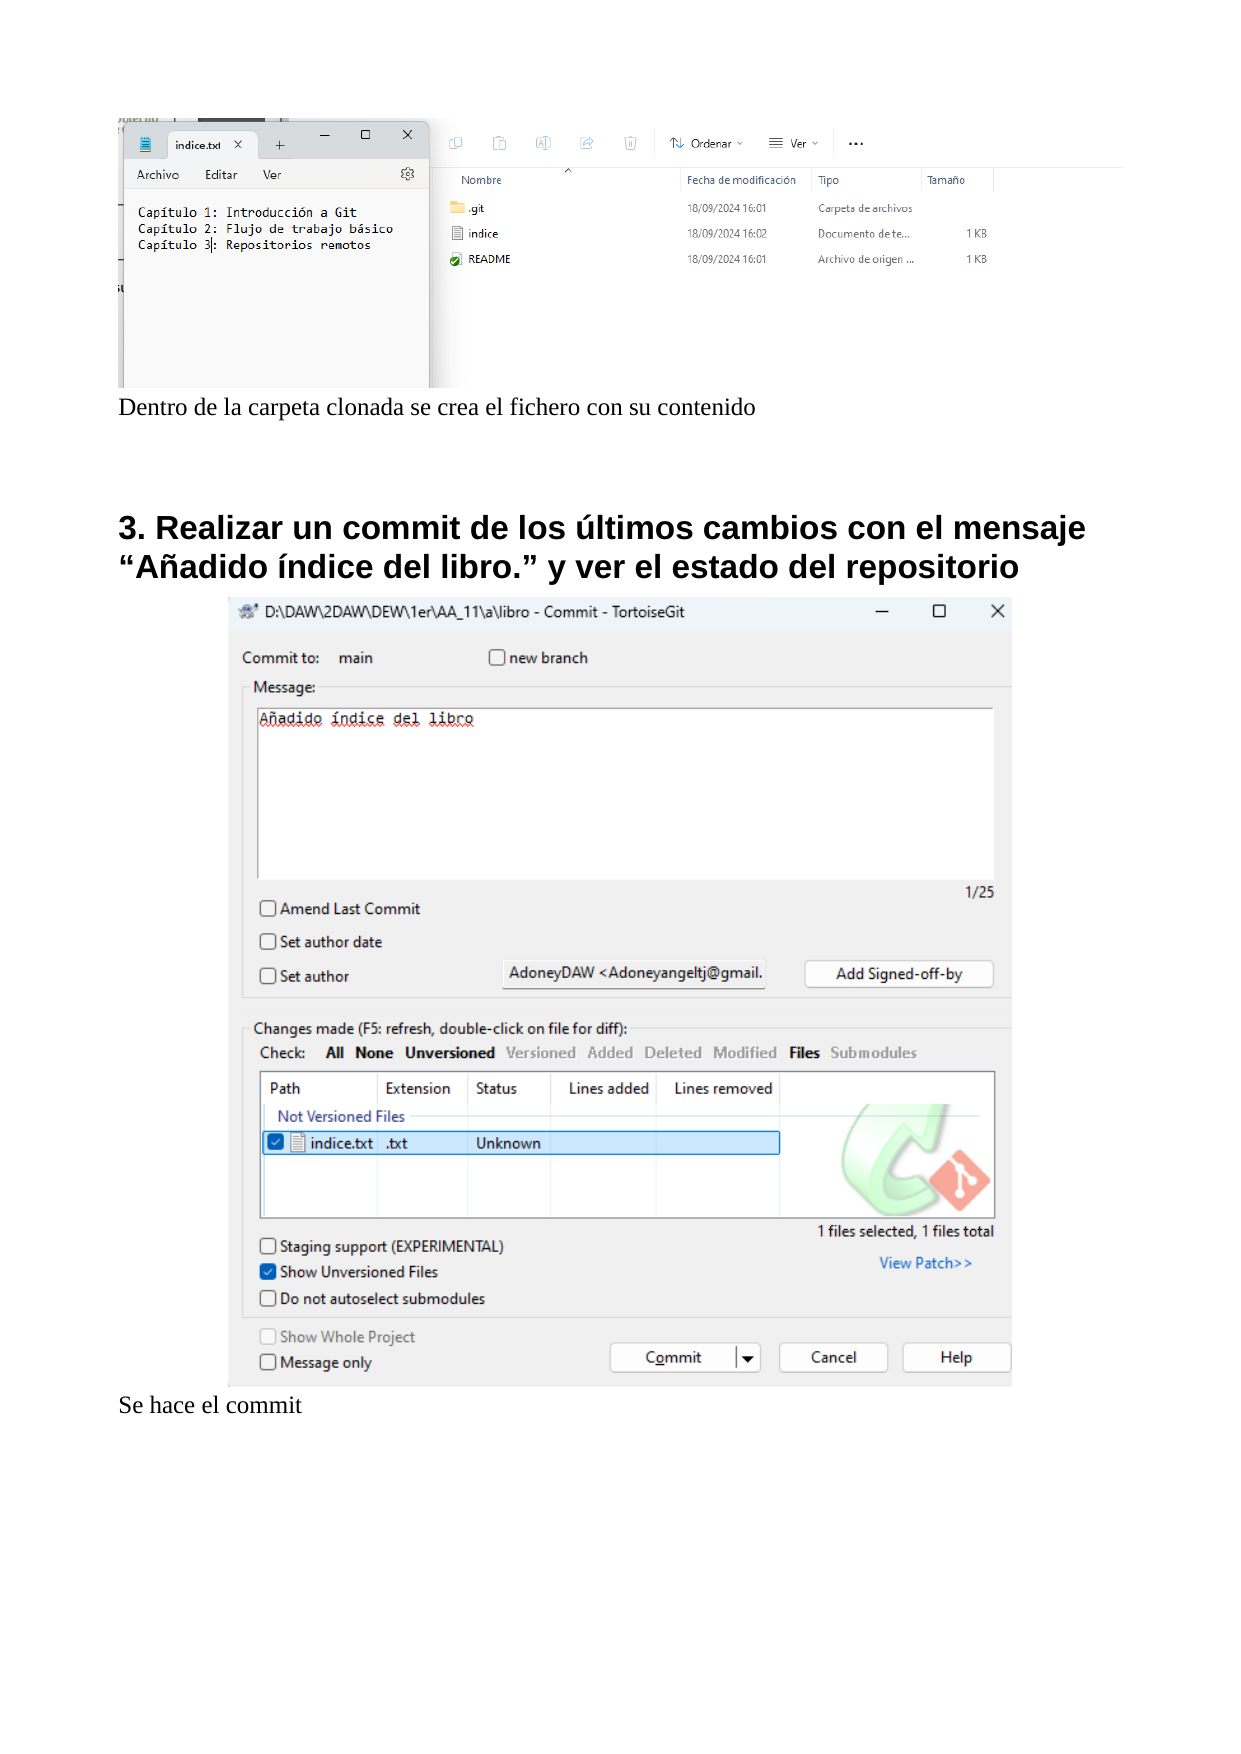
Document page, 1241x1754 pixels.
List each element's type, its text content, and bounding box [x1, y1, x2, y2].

picture [118, 118, 1123, 388]
subtitle 3. Realizar un commit de los últimos cambios con el mensaje “Añadido índice del libro.” y ver el estado del repositorio [118, 508, 1122, 585]
text Dentro de la carpeta clonada se crea el fichero con su contenido [118, 388, 1122, 421]
picture [228, 597, 1012, 1387]
text Se hace el commit [118, 598, 1122, 1419]
